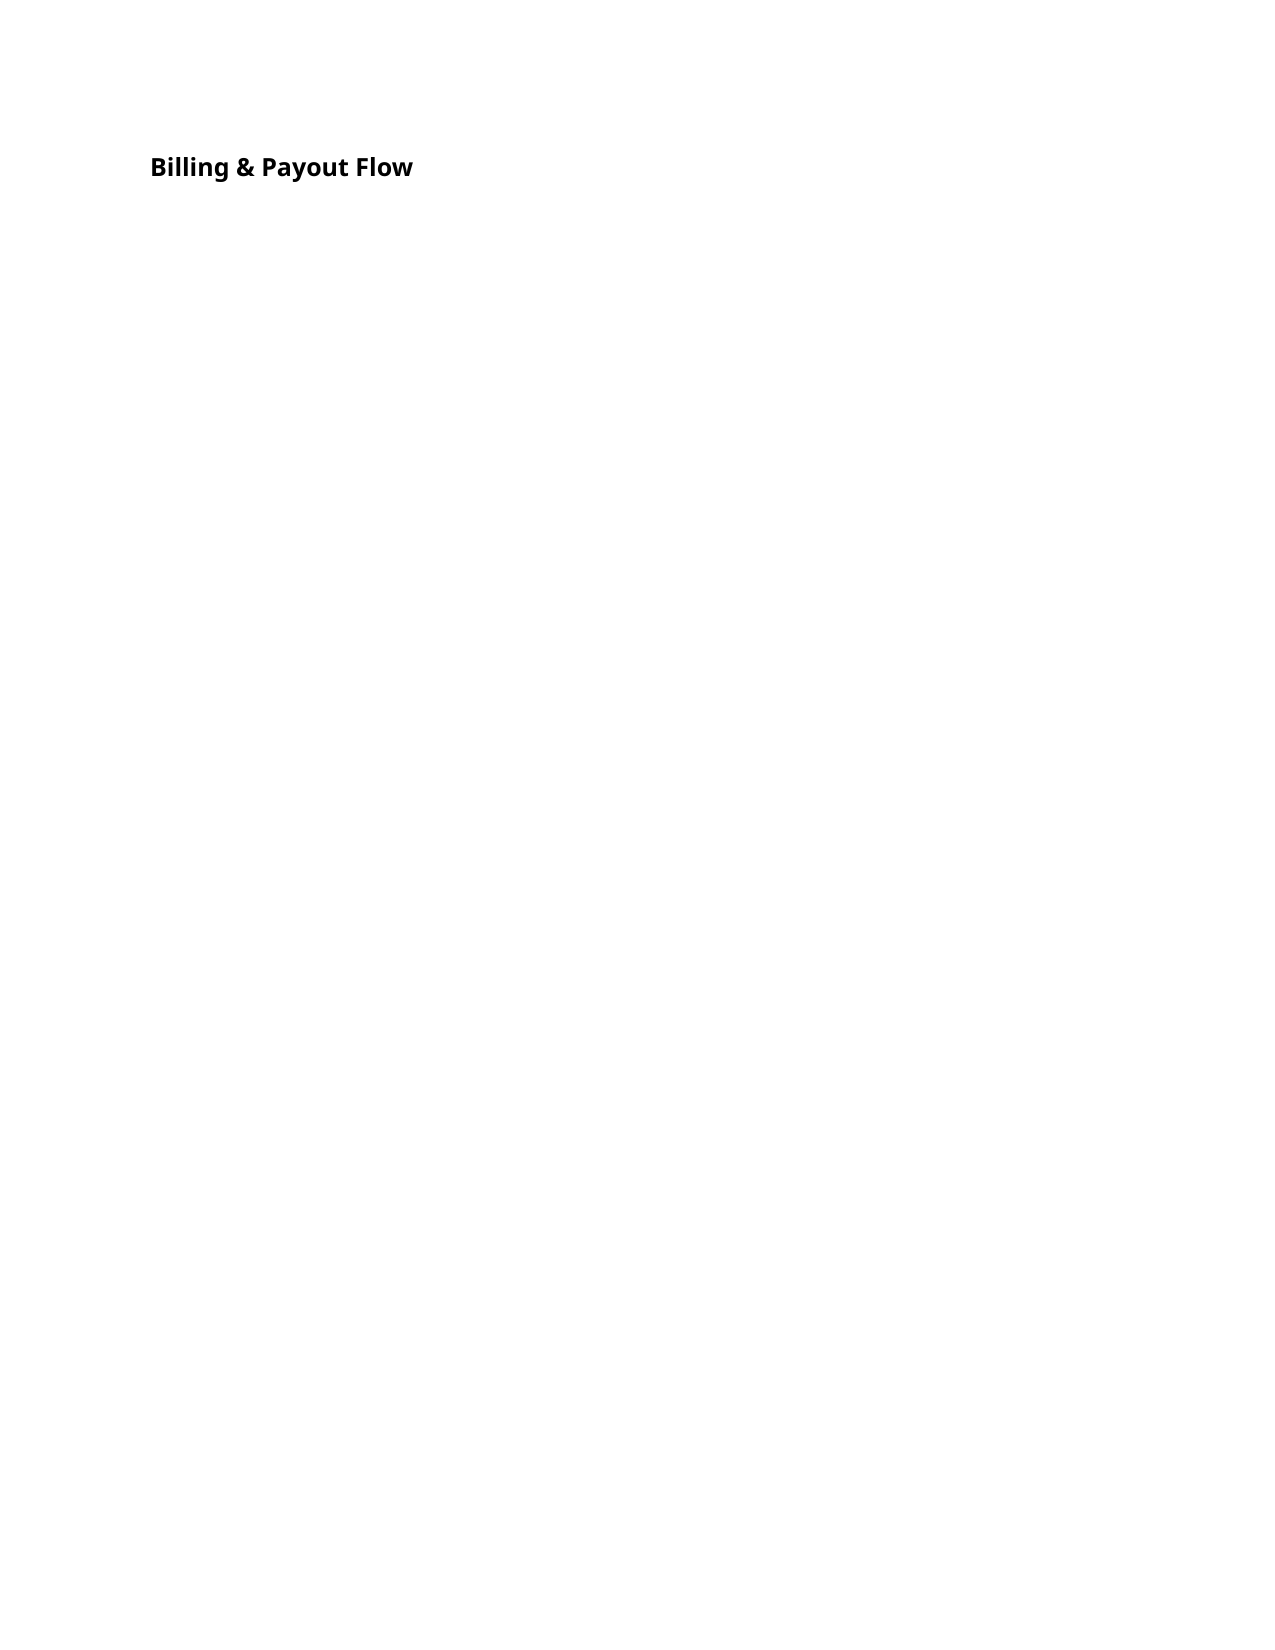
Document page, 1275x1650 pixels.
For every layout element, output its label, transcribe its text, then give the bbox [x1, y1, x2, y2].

text Billing & Payout Flow [150, 150, 1125, 184]
